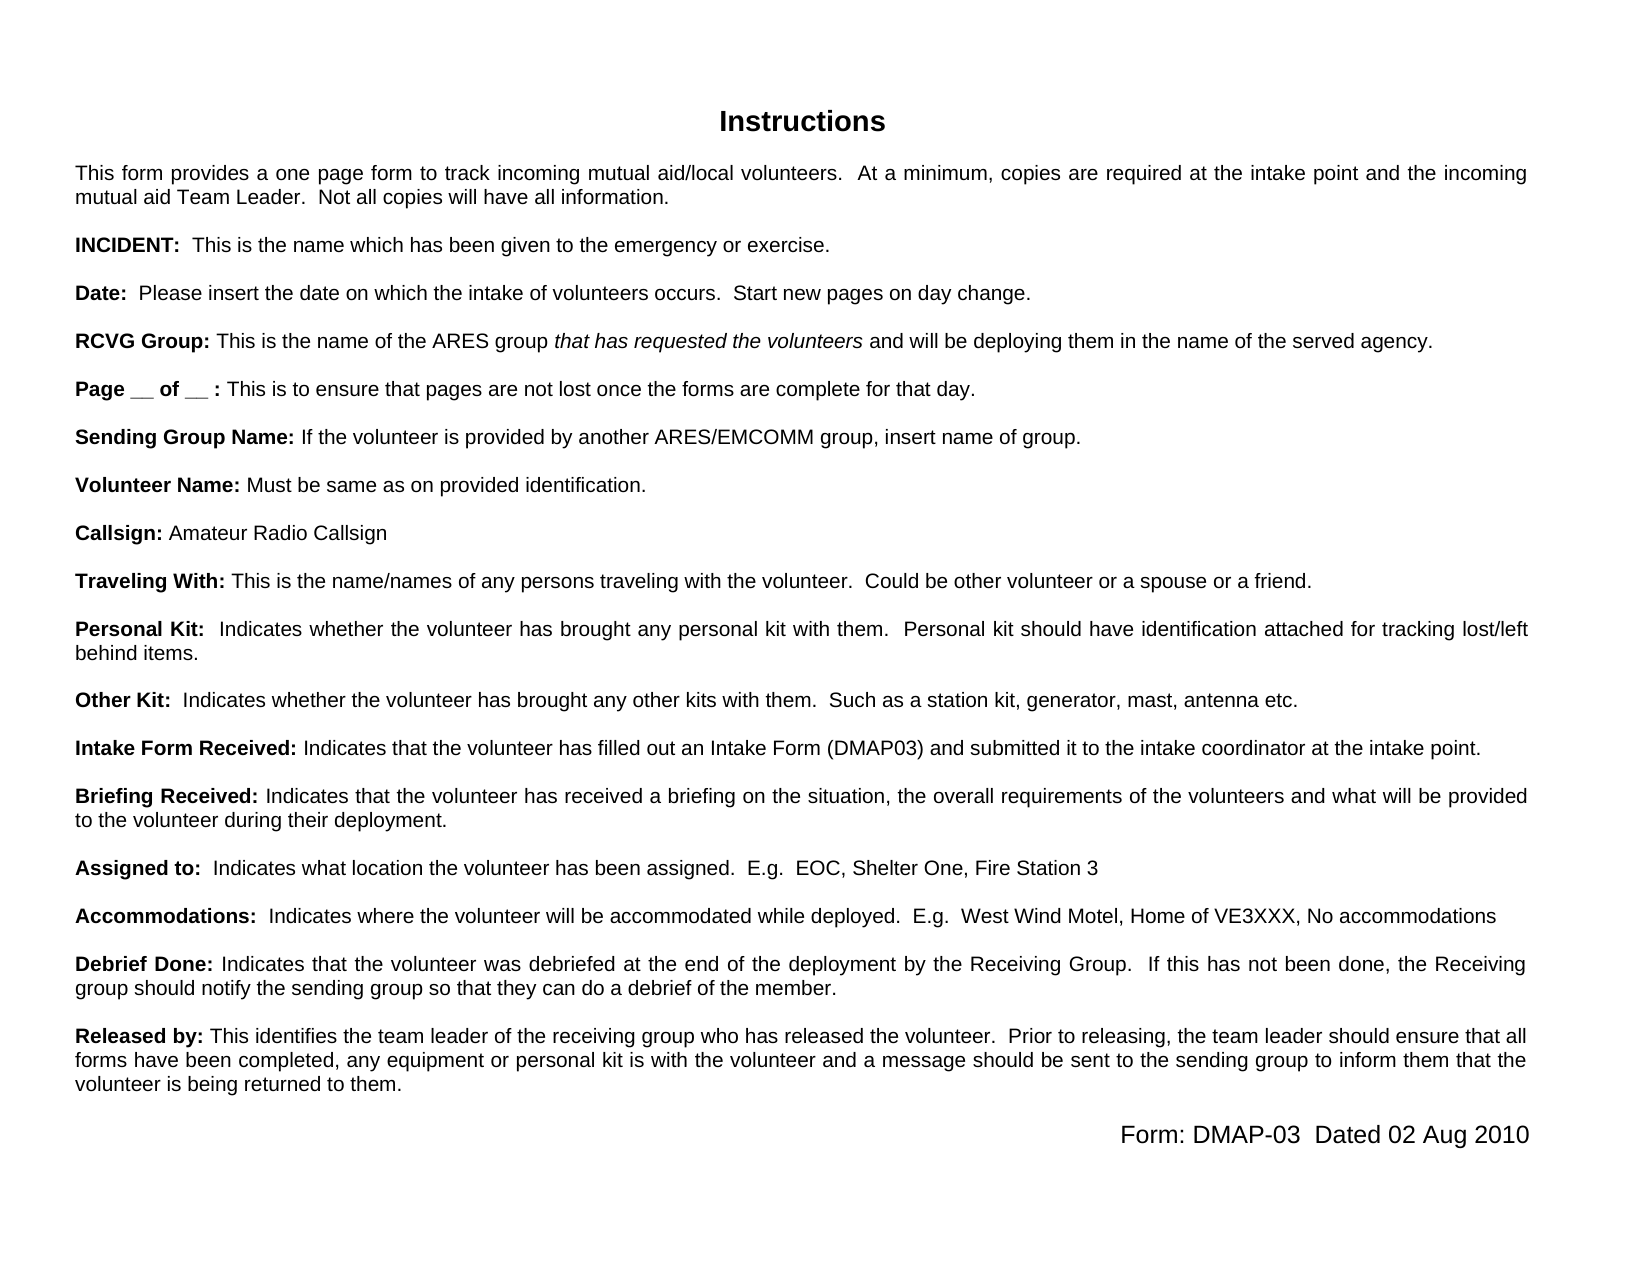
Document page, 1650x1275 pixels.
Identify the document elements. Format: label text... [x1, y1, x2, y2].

text Released by: This identifies the team leader of the receiving group who has released the volunteer. Prior to releasing, the team leader should ensure that all forms have been completed, any equipment or personal kit is with the volunteer and a message should be sent to the sending group to inform them that the volunteer is being returned to them. [75, 1024, 1530, 1096]
text Page __ of __ : This is to ensure that pages are not lost once the forms are complete for that day. [75, 377, 1530, 401]
text This form provides a one page form to track incoming mutual aid/local volunteers. At a minimum, copies are required at the intake point and the incoming mutual aid Team Leader. Not all copies will have all information. [75, 161, 1530, 209]
text Assigned to: Indicates what location the volunteer has been assigned. E.g. EOC, Shelter One, Fire Station 3 [75, 856, 1530, 880]
text Callsign: Amateur Radio Callsign [75, 521, 1530, 544]
text RCVG Group: This is the name of the ARES group that has requested the volunteers and will be deploying them in the name of the served agency. [75, 329, 1530, 353]
text Date: Please insert the date on which the intake of volunteers occurs. Start new pages on day change. [75, 281, 1530, 305]
text Traveling With: This is the name/names of any persons traveling with the volunteer. Could be other volunteer or a spouse or a friend. [75, 568, 1530, 592]
text Accommodations: Indicates where the volunteer will be accommodated while deployed. E.g. West Wind Motel, Home of VE3XXX, No accommodations [75, 904, 1530, 928]
text Personal Kit: Indicates whether the volunteer has brought any personal kit with them. Personal kit should have identification attached for tracking lost/left behind items. [75, 616, 1530, 664]
text Intake Form Received: Indicates that the volunteer has filled out an Intake Form (DMAP03) and submitted it to the intake coordinator at the intake point. [75, 736, 1530, 760]
text INCIDENT: This is the name which has been given to the emergency or exercise. [75, 233, 1530, 257]
text Volunteer Name: Must be same as on provided identification. [75, 473, 1530, 497]
text Instructions [75, 104, 1530, 137]
text Debrief Done: Indicates that the volunteer was debriefed at the end of the deployment by the Receiving Group. If this has not been done, the Receiving group should notify the sending group so that they can do a debrief of the member. [75, 952, 1530, 1000]
text Form: DMAP-03 Dated 02 Aug 2010 [75, 1119, 1530, 1148]
text Sending Group Name: If the volunteer is provided by another ARES/EMCOMM group, insert name of group. [75, 425, 1530, 449]
text Other Kit: Indicates whether the volunteer has brought any other kits with them. Such as a station kit, generator, mast, antenna etc. [75, 688, 1530, 712]
text Briefing Received: Indicates that the volunteer has received a briefing on the situation, the overall requirements of the volunteers and what will be provided to the volunteer during their deployment. [75, 784, 1530, 832]
